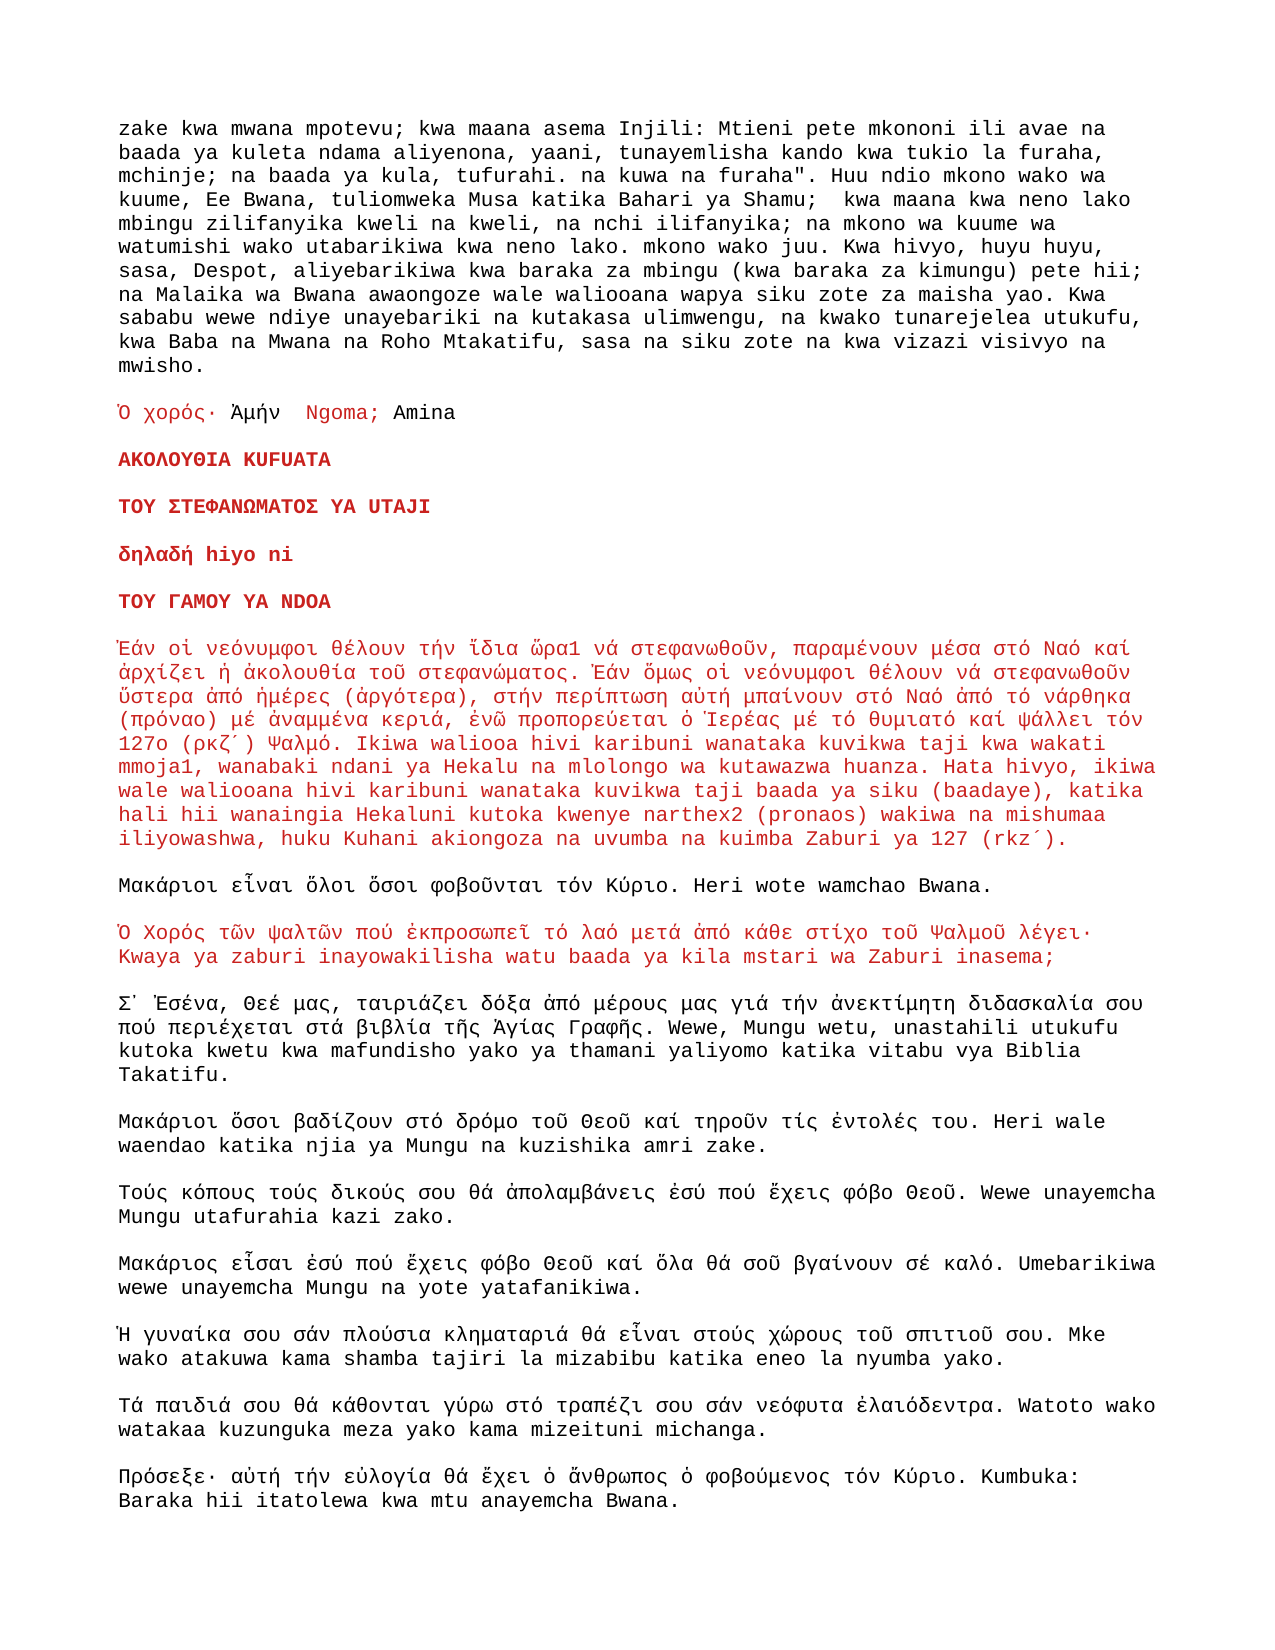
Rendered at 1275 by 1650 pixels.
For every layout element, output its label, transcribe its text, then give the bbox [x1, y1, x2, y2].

text Ὁ Χορός τῶν ψαλτῶν πού ἐκπροσωπεῖ τό λαό μετά ἀπό κάθε στίχο τοῦ Ψαλμοῦ λέγει· Kwaya ya zaburi inayowakilisha watu baada ya kila mstari wa Zaburi inasema; [118, 922, 1157, 969]
text ΤΟΥ ΣΤΕΦΑΝΩΜΑΤΟΣ YA UTAJI [118, 496, 1157, 520]
text Ἡ γυναίκα σου σάν πλούσια κληματαριά θά εἶναι στούς χώρους τοῦ σπιτιοῦ σου. Mke wako atakuwa kama shamba tajiri la mizabibu katika eneo la nyumba yako. [118, 1324, 1157, 1371]
text zake kwa mwana mpotevu; kwa maana asema Injili: Mtieni pete mkononi ili avae na baada ya kuleta ndama aliyenona, yaani, tunayemlisha kando kwa tukio la furaha, mchinje; na baada ya kula, tufurahi. na kuwa na furaha". Huu ndio mkono wako wa kuume, Ee Bwana, tuliomweka Musa katika Bahari ya Shamu; kwa maana kwa neno lako mbingu zilifanyika kweli na kweli, na nchi ilifanyika; na mkono wa kuume wa watumishi wako utabarikiwa kwa neno lako. mkono wako juu. Kwa hivyo, huyu huyu, sasa, Despot, aliyebarikiwa kwa baraka za mbingu (kwa baraka za kimungu) pete hii; na Malaika wa Bwana awaongoze wale waliooana wapya siku zote za maisha yao. Kwa sababu wewe ndiye unayebariki na kutakasa ulimwengu, na kwako tunarejelea utukufu, kwa Baba na Mwana na Roho Mtakatifu, sasa na siku zote na kwa vizazi visivyo na mwisho. [118, 118, 1157, 378]
text ΑΚΟΛΟΥΘΙΑ KUFUATA [118, 449, 1157, 473]
text Ἐάν οἱ νεόνυμφοι θέλουν τήν ἴδια ὥρα1 νά στεφανωθοῦν, παραμένουν μέσα στό Ναό καί ἀρχίζει ἡ ἀκολουθία τοῦ στεφανώματος. Ἐάν ὅμως οἱ νεόνυμφοι θέλουν νά στεφανωθοῦν ὕστερα ἀπό ἡμέρες (ἀργότερα), στήν περίπτωση αὐτή μπαίνουν στό Ναό ἀπό τό νάρθηκα (πρόναο) μέ ἀναμμένα κεριά, ἐνῶ προπορεύεται ὁ Ἱερέας μέ τό θυμιατό καί ψάλλει τόν 127ο (ρκζ´) Ψαλμό. Ikiwa waliooa hivi karibuni wanataka kuvikwa taji kwa wakati mmoja1, wanabaki ndani ya Hekalu na mlolongo wa kutawazwa huanza. Hata hivyo, ikiwa wale waliooana hivi karibuni wanataka kuvikwa taji baada ya siku (baadaye), katika hali hii wanaingia Hekaluni kutoka kwenye narthex2 (pronaos) wakiwa na mishumaa iliyowashwa, huku Kuhani akiongoza na uvumba na kuimba Zaburi ya 127 (rkz´). [118, 638, 1157, 851]
text Ὁ χορός· Ἀμήν Ngoma; Amina [118, 402, 1157, 426]
text Τούς κόπους τούς δικούς σου θά ἀπολαμβάνεις ἐσύ πού ἔχεις φόβο Θεοῦ. Wewe unayemcha Mungu utafurahia kazi zako. [118, 1182, 1157, 1229]
text ΤΟΥ ΓΑΜΟΥ YA NDOA [118, 591, 1157, 615]
text Μακάριοι ὅσοι βαδίζουν στό δρόμο τοῦ Θεοῦ καί τηροῦν τίς ἐντολές του. Heri wale waendao katika njia ya Mungu na kuzishika amri zake. [118, 1111, 1157, 1158]
text Μακάριος εἶσαι ἐσύ πού ἔχεις φόβο Θεοῦ καί ὅλα θά σοῦ βγαίνουν σέ καλό. Umebarikiwa wewe unayemcha Mungu na yote yatafanikiwa. [118, 1253, 1157, 1300]
text δηλαδή hiyo ni [118, 544, 1157, 567]
text Τά παιδιά σου θά κάθονται γύρω στό τραπέζι σου σάν νεόφυτα ἐλαιόδεντρα. Watoto wako watakaa kuzunguka meza yako kama mizeituni michanga. [118, 1395, 1157, 1442]
text Σ᾿ Ἐσένα, Θεέ μας, ταιριάζει δόξα ἀπό μέρους μας γιά τήν ἀνεκτίμητη διδασκαλία σου πού περιέχεται στά βιβλία τῆς Ἁγίας Γραφῆς. Wewe, Mungu wetu, unastahili utukufu kutoka kwetu kwa mafundisho yako ya thamani yaliyomo katika vitabu vya Biblia Takatifu. [118, 993, 1157, 1088]
text Μακάριοι εἶναι ὅλοι ὅσοι φοβοῦνται τόν Κύριο. Heri wote wamchao Bwana. [118, 875, 1157, 898]
text Πρόσεξε· αὐτή τήν εὐλογία θά ἔχει ὁ ἄνθρωπος ὁ φοβούμενος τόν Κύριο. Kumbuka: Baraka hii itatolewa kwa mtu anayemcha Bwana. [118, 1466, 1157, 1513]
